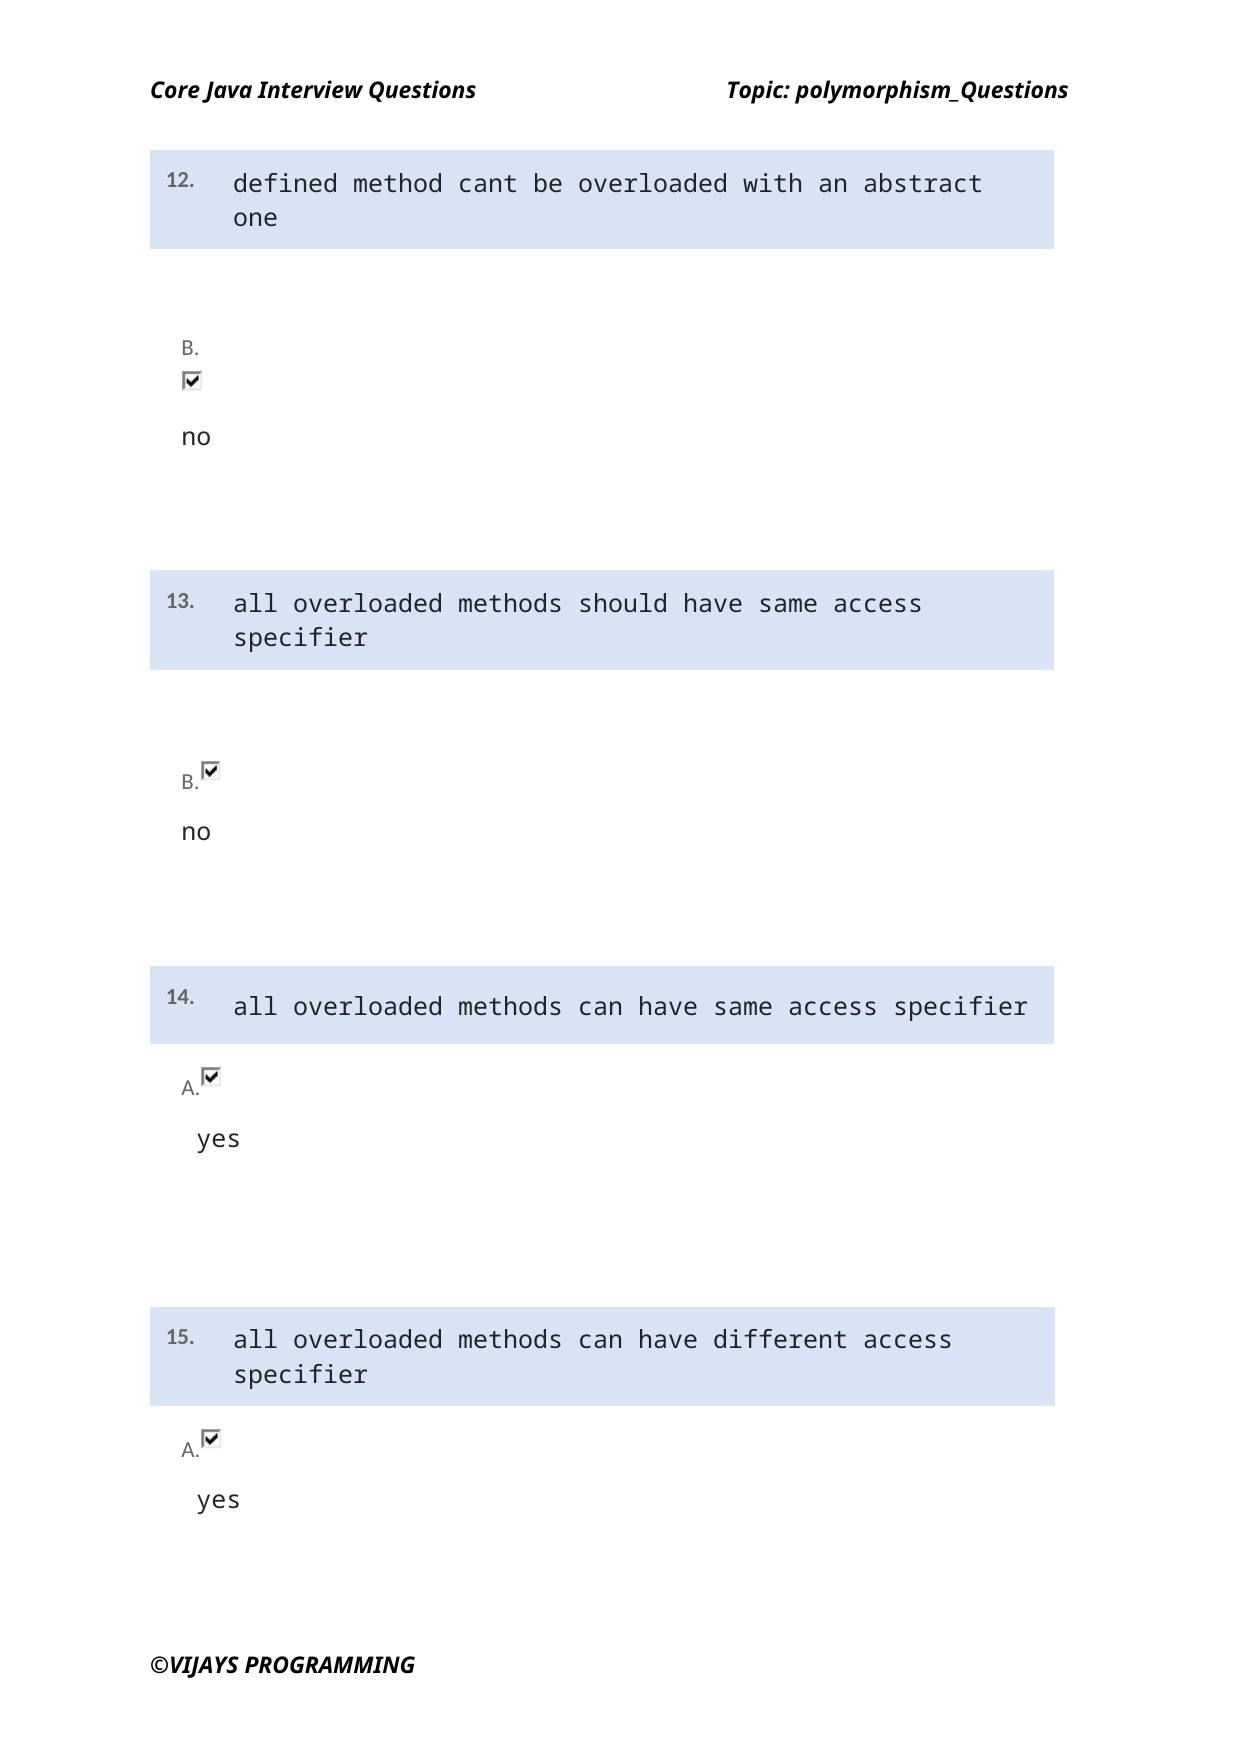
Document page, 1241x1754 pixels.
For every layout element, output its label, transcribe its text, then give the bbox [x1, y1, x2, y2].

table_cell [1055, 150, 1090, 249]
table_cell [150, 249, 1090, 570]
table_header [1055, 1307, 1090, 1406]
table_cell 14. [150, 966, 217, 1044]
table_header all overloaded methods should have same access specifier [217, 570, 1054, 670]
table_cell defined method cant be overloaded with an abstract one [217, 150, 1054, 249]
table_cell [150, 1406, 1090, 1600]
table_header [1055, 570, 1090, 670]
table_header 15. [150, 1307, 217, 1406]
table_cell [1055, 966, 1090, 1044]
table_cell [150, 1044, 1090, 1306]
table_header [181, 685, 250, 753]
table_cell 12. [150, 150, 217, 249]
table_header A. yes [181, 1060, 252, 1257]
table_cell [150, 670, 1090, 966]
table_header 13. [150, 570, 217, 670]
table_header [181, 1257, 242, 1291]
table_header B. no [181, 754, 242, 950]
table_cell all overloaded methods can have same access specifier [217, 966, 1054, 1044]
table_header B. no [181, 333, 241, 554]
table_header [181, 265, 250, 333]
table_header all overloaded methods can have different access specifier [217, 1307, 1055, 1406]
table_header A. yes [181, 1422, 250, 1584]
